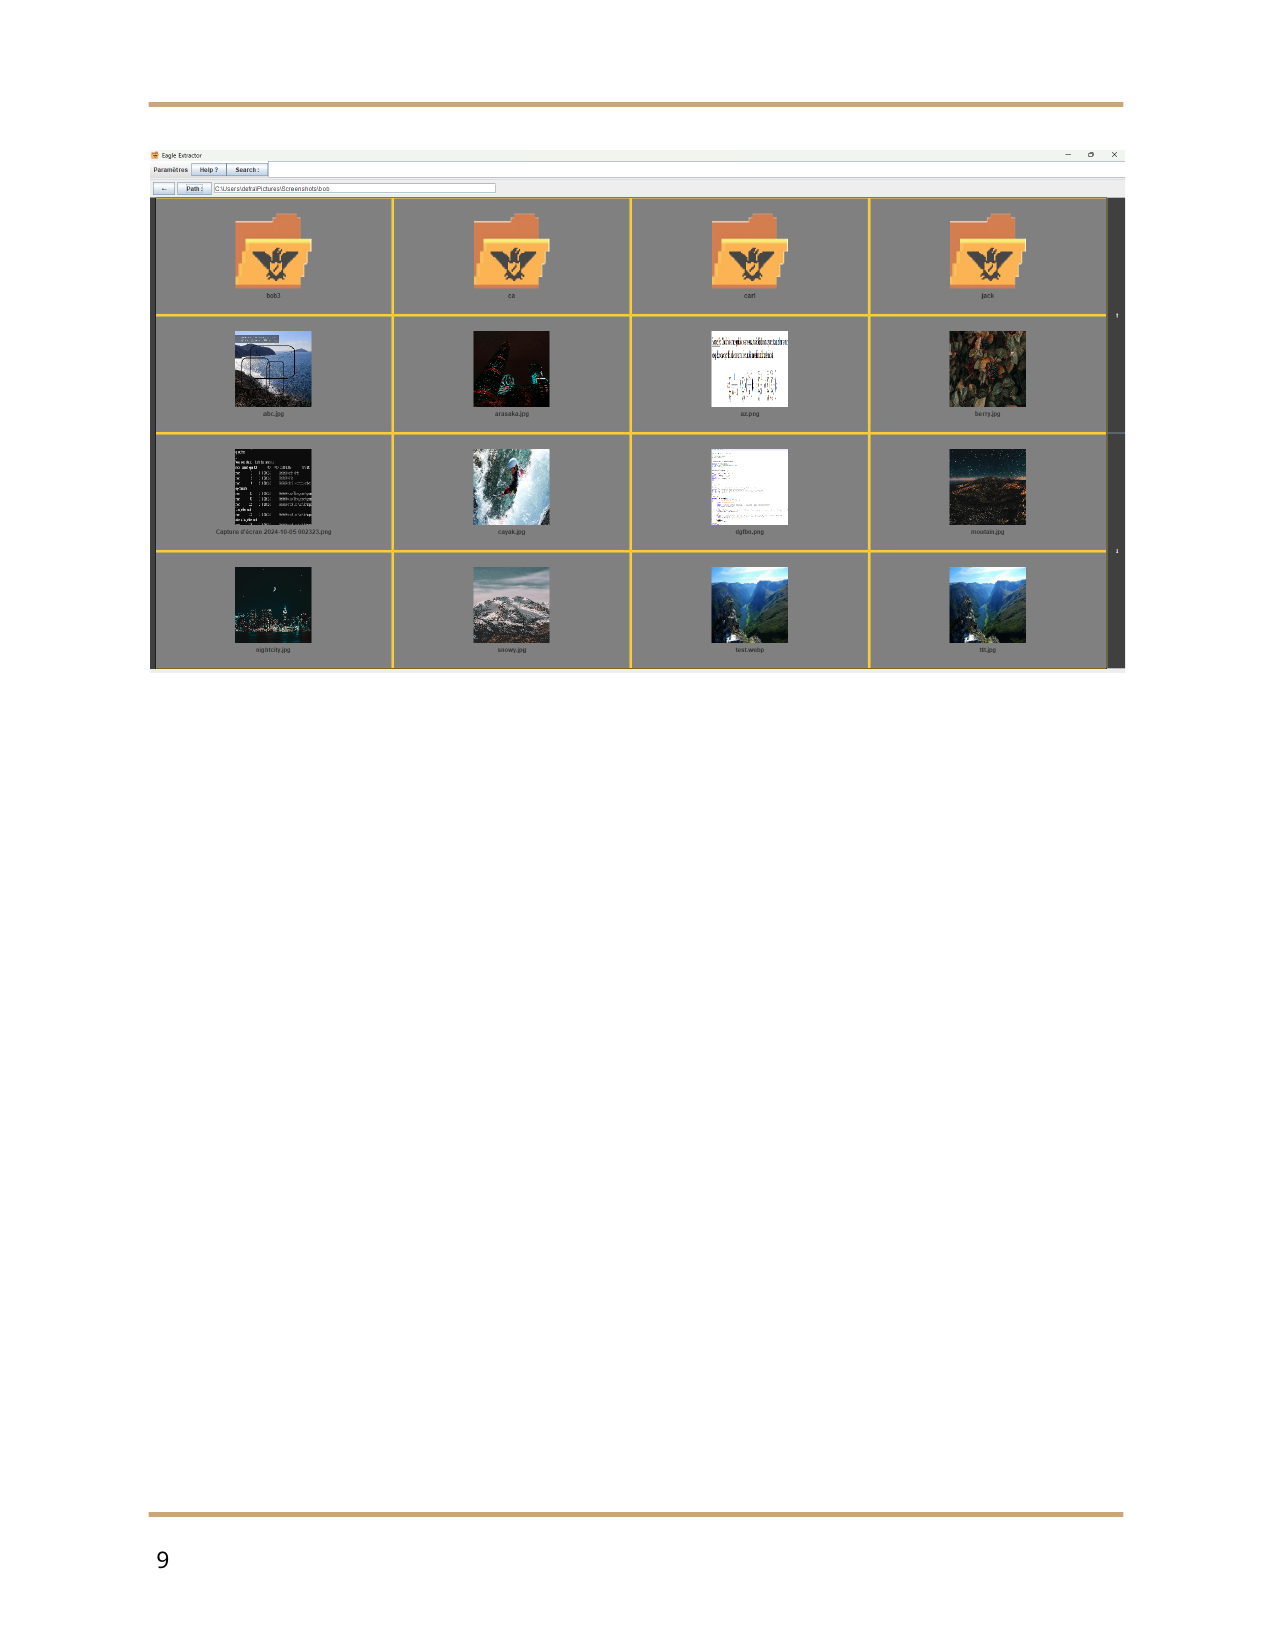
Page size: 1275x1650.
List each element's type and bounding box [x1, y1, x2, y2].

picture [148, 1512, 1124, 1517]
picture [150, 150, 1125, 673]
picture [148, 102, 1124, 107]
